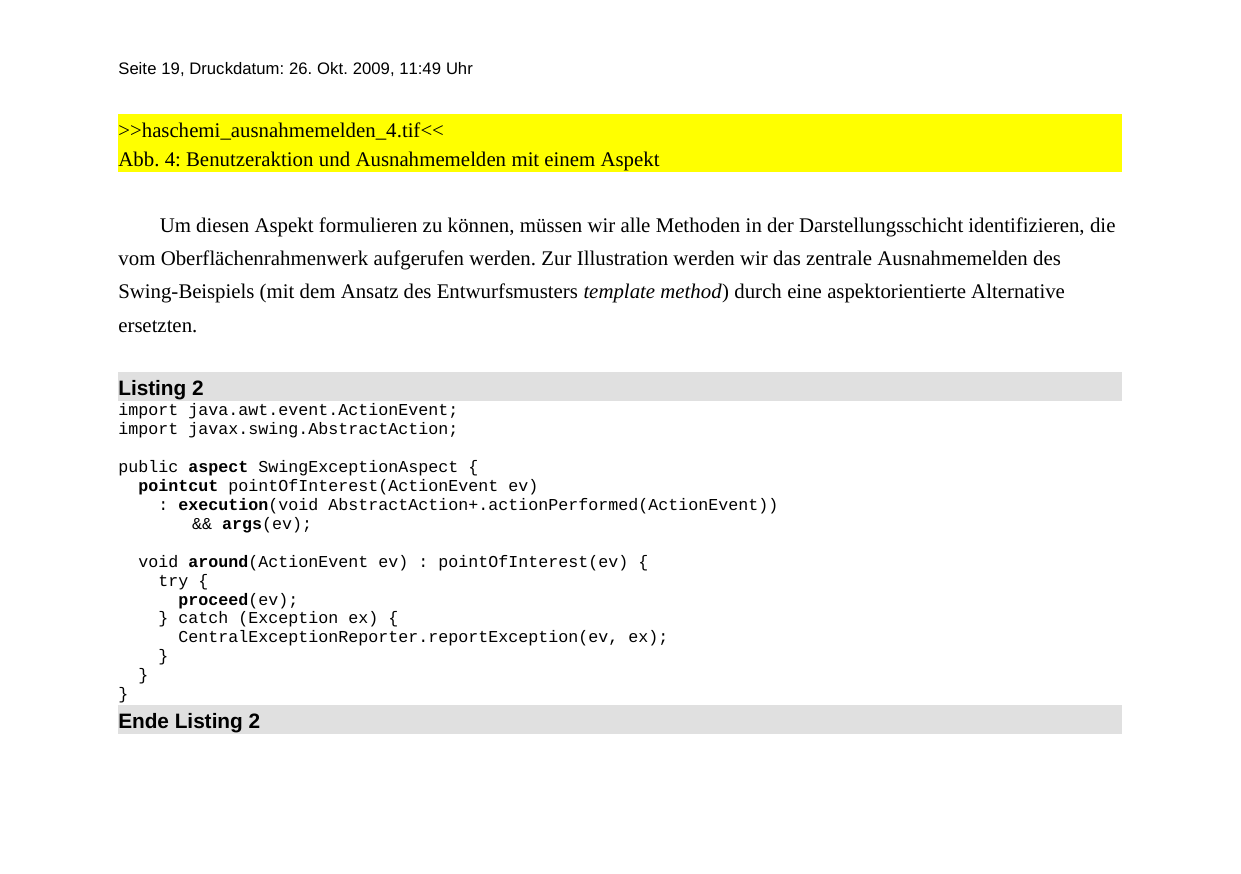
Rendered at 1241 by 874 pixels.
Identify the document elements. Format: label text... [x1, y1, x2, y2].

text Abb. 4: Benutzeraktion und Ausnahmemelden mit einem Aspekt [118, 143, 1122, 172]
text pointcut pointOfInterest(ActionEvent ev) [118, 477, 1122, 496]
text proceed(ev); [118, 591, 1122, 610]
text } catch (Exception ex) { [118, 610, 1122, 629]
text && args(ev); [118, 515, 1122, 534]
text import javax.swing.AbstractAction; [118, 420, 1122, 439]
text public aspect SwingExceptionAspect { [118, 458, 1122, 477]
text import java.awt.event.ActionEvent; [118, 401, 1122, 420]
text Um diesen Aspekt formulieren zu können, müssen wir alle Methoden in der Darstellungsschicht identifizieren, die vom Oberflächenrahmenwerk aufgerufen werden. Zur Illustration werden wir das zentrale Ausnahmemelden des Swing-Beispiels (mit dem Ansatz des Entwurfsmusters template method) durch eine aspektorientierte Alternative ersetzten. [118, 206, 1122, 339]
text >>haschemi_ausnahmemelden_4.tif<< [118, 114, 1122, 143]
text Ende Listing 2 [118, 705, 1122, 734]
text Listing 2 [118, 372, 1122, 401]
text CentralExceptionReporter.reportException(ev, ex); [118, 629, 1122, 648]
text void around(ActionEvent ev) : pointOfInterest(ev) { [118, 553, 1122, 572]
text } [118, 667, 1122, 686]
text try { [118, 572, 1122, 591]
text } [118, 648, 1122, 667]
text } [118, 686, 1122, 705]
text : execution(void AbstractAction+.actionPerformed(ActionEvent)) [118, 496, 1122, 515]
